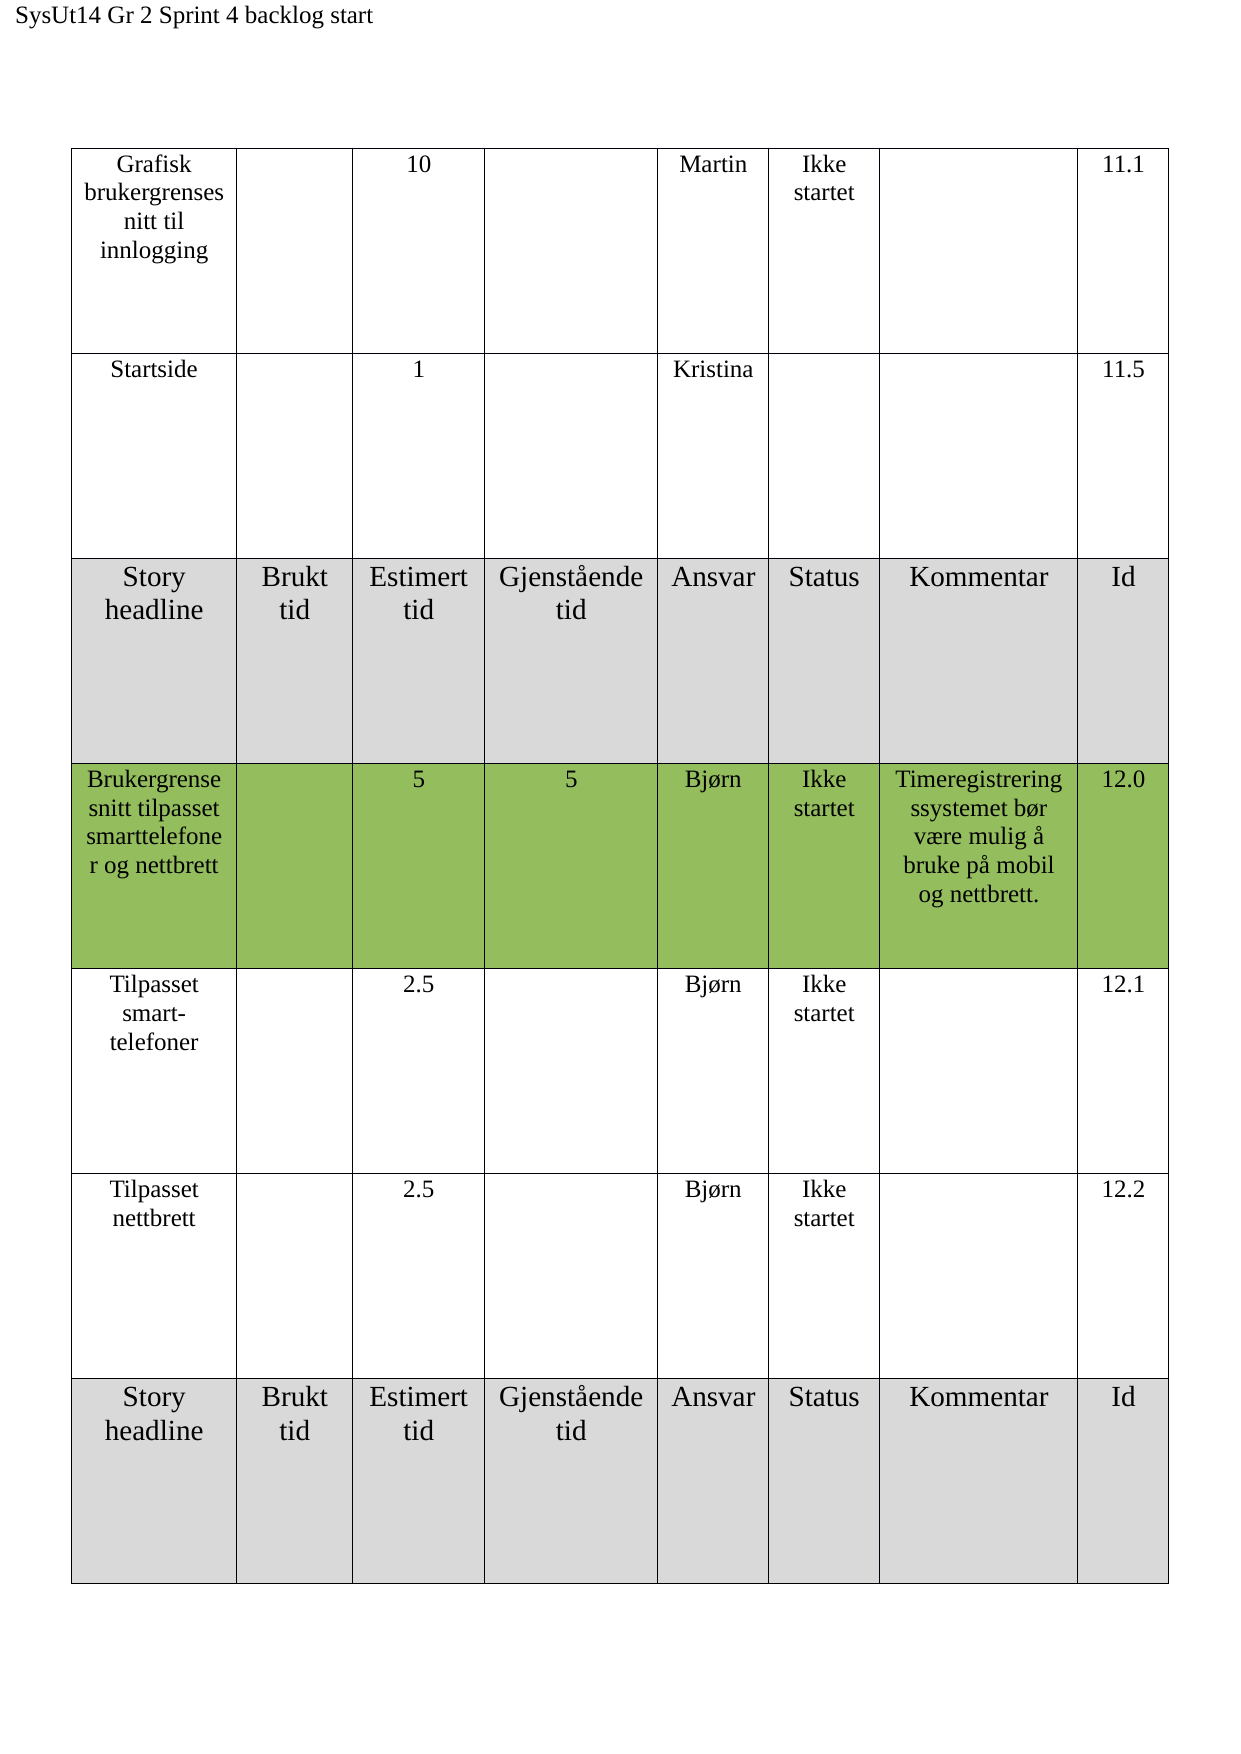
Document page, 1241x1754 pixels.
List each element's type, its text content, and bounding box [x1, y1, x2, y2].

table_cell Startside [72, 354, 236, 558]
table_cell Bjørn [658, 1174, 768, 1378]
table_cell Ikke startet [769, 149, 879, 353]
table_cell Bjørn [658, 764, 768, 968]
table_cell 5 [353, 764, 484, 968]
table_cell Ansvar [658, 1379, 768, 1583]
table_cell Status [769, 1379, 879, 1583]
table_cell [880, 149, 1077, 353]
table_cell Story headline [72, 559, 236, 763]
table_cell Grafisk brukergrensesnitt til innlogging [72, 149, 236, 353]
table_cell 5 [485, 764, 657, 968]
table_cell Ansvar [658, 559, 768, 763]
table_cell 2.5 [353, 969, 484, 1173]
table_cell [880, 354, 1077, 558]
table_cell Kommentar [880, 559, 1077, 763]
table_cell Tilpasset nettbrett [72, 1174, 236, 1378]
table_cell Bjørn [658, 969, 768, 1173]
table_cell Brukt tid [237, 559, 352, 763]
table_cell Kristina [658, 354, 768, 558]
table_cell 12.2 [1078, 1174, 1168, 1378]
table_cell Kommentar [880, 1379, 1077, 1583]
table_cell Ikke startet [769, 969, 879, 1173]
table_cell [769, 354, 879, 558]
table_cell [237, 149, 352, 353]
table_cell Brukt tid [237, 1379, 352, 1583]
table_cell Gjenstående tid [485, 1379, 657, 1583]
table_cell Estimert tid [353, 559, 484, 763]
table_cell Brukergrensesnitt tilpasset smarttelefoner og nettbrett [72, 764, 236, 968]
table_cell 10 [353, 149, 484, 353]
table_cell 1 [353, 354, 484, 558]
table_cell [485, 1174, 657, 1378]
table_cell [485, 969, 657, 1173]
table_cell Martin [658, 149, 768, 353]
table_cell Timeregistreringssystemet bør være mulig å bruke på mobil og nettbrett. [880, 764, 1077, 968]
table_cell Tilpasset smart-telefoner [72, 969, 236, 1173]
table_cell Id [1078, 559, 1168, 763]
table_cell Estimert tid [353, 1379, 484, 1583]
table_cell Status [769, 559, 879, 763]
table_cell [485, 354, 657, 558]
table_cell Ikke startet [769, 764, 879, 968]
table_cell Ikke startet [769, 1174, 879, 1378]
table_cell Story headline [72, 1379, 236, 1583]
table_cell [880, 1174, 1077, 1378]
table_cell 2.5 [353, 1174, 484, 1378]
table_cell [485, 149, 657, 353]
table_cell 11.1 [1078, 149, 1168, 353]
table_cell [237, 1174, 352, 1378]
table_cell 11.5 [1078, 354, 1168, 558]
table_cell 12.1 [1078, 969, 1168, 1173]
table_cell [880, 969, 1077, 1173]
table_cell Id [1078, 1379, 1168, 1583]
table_cell 12.0 [1078, 764, 1168, 968]
table_cell [237, 969, 352, 1173]
table_cell [237, 354, 352, 558]
table_cell Gjenstående tid [485, 559, 657, 763]
table_cell [237, 764, 352, 968]
